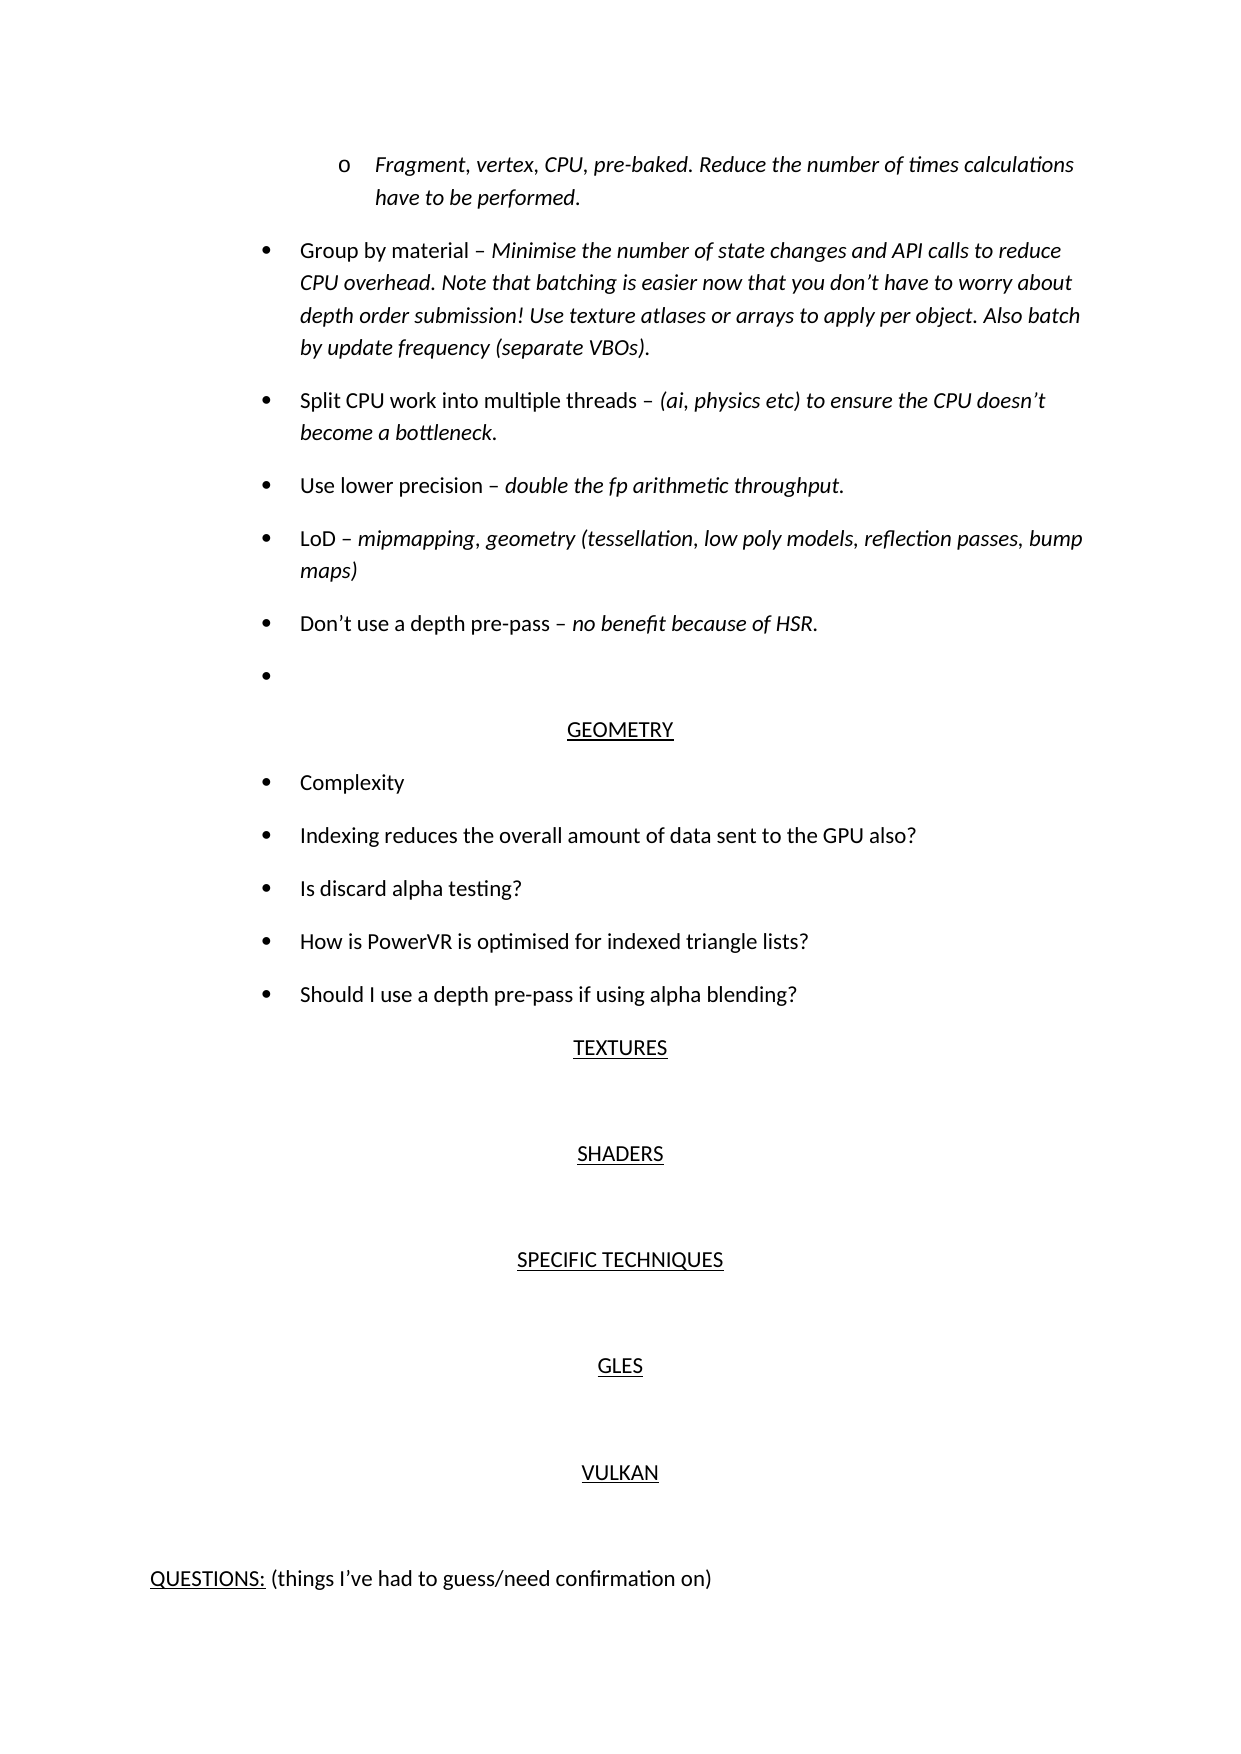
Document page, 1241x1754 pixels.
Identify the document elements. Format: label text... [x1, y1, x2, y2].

text GEOMETRY [150, 715, 1090, 743]
list Is discard alpha testing? [262, 874, 1090, 902]
text VULKAN [150, 1458, 1090, 1486]
list Use lower precision – double the fp arithmetic throughput. [262, 471, 1090, 499]
text QUESTIONS: (things I’ve had to guess/need confirmation on) [150, 1564, 1090, 1592]
text SPECIFIC TECHNIQUES [150, 1246, 1090, 1274]
list Don’t use a depth pre-pass – no benefit because of HSR. [262, 609, 1090, 637]
list How is PowerVR is optimised for indexed triangle lists? [262, 927, 1090, 956]
list Fragment, vertex, CPU, pre-baked. Reduce the number of times calculations have to be performed. [337, 150, 1090, 211]
list Split CPU work into multiple threads – (ai, physics etc) to ensure the CPU doesn’t become a bottleneck. [262, 386, 1090, 446]
list Indexing reduces the overall amount of data sent to the GPU also? [262, 821, 1090, 849]
text GLES [150, 1352, 1090, 1380]
list LoD – mipmapping, geometry (tessellation, low poly models, reflection passes, bump maps) [262, 524, 1090, 584]
text TEXTURES [150, 1033, 1090, 1062]
list Group by material – Minimise the number of state changes and API calls to reduce CPU overhead. Note that batching is easier now that you don’t have to worry about depth order submission! Use texture atlases or arrays to apply per object. Also batch by update frequency (separate VBOs). [262, 236, 1090, 361]
list Should I use a depth pre-pass if using alpha blending? [262, 981, 1090, 1008]
text SHADERS [150, 1139, 1090, 1168]
list Complexity [262, 768, 1090, 796]
